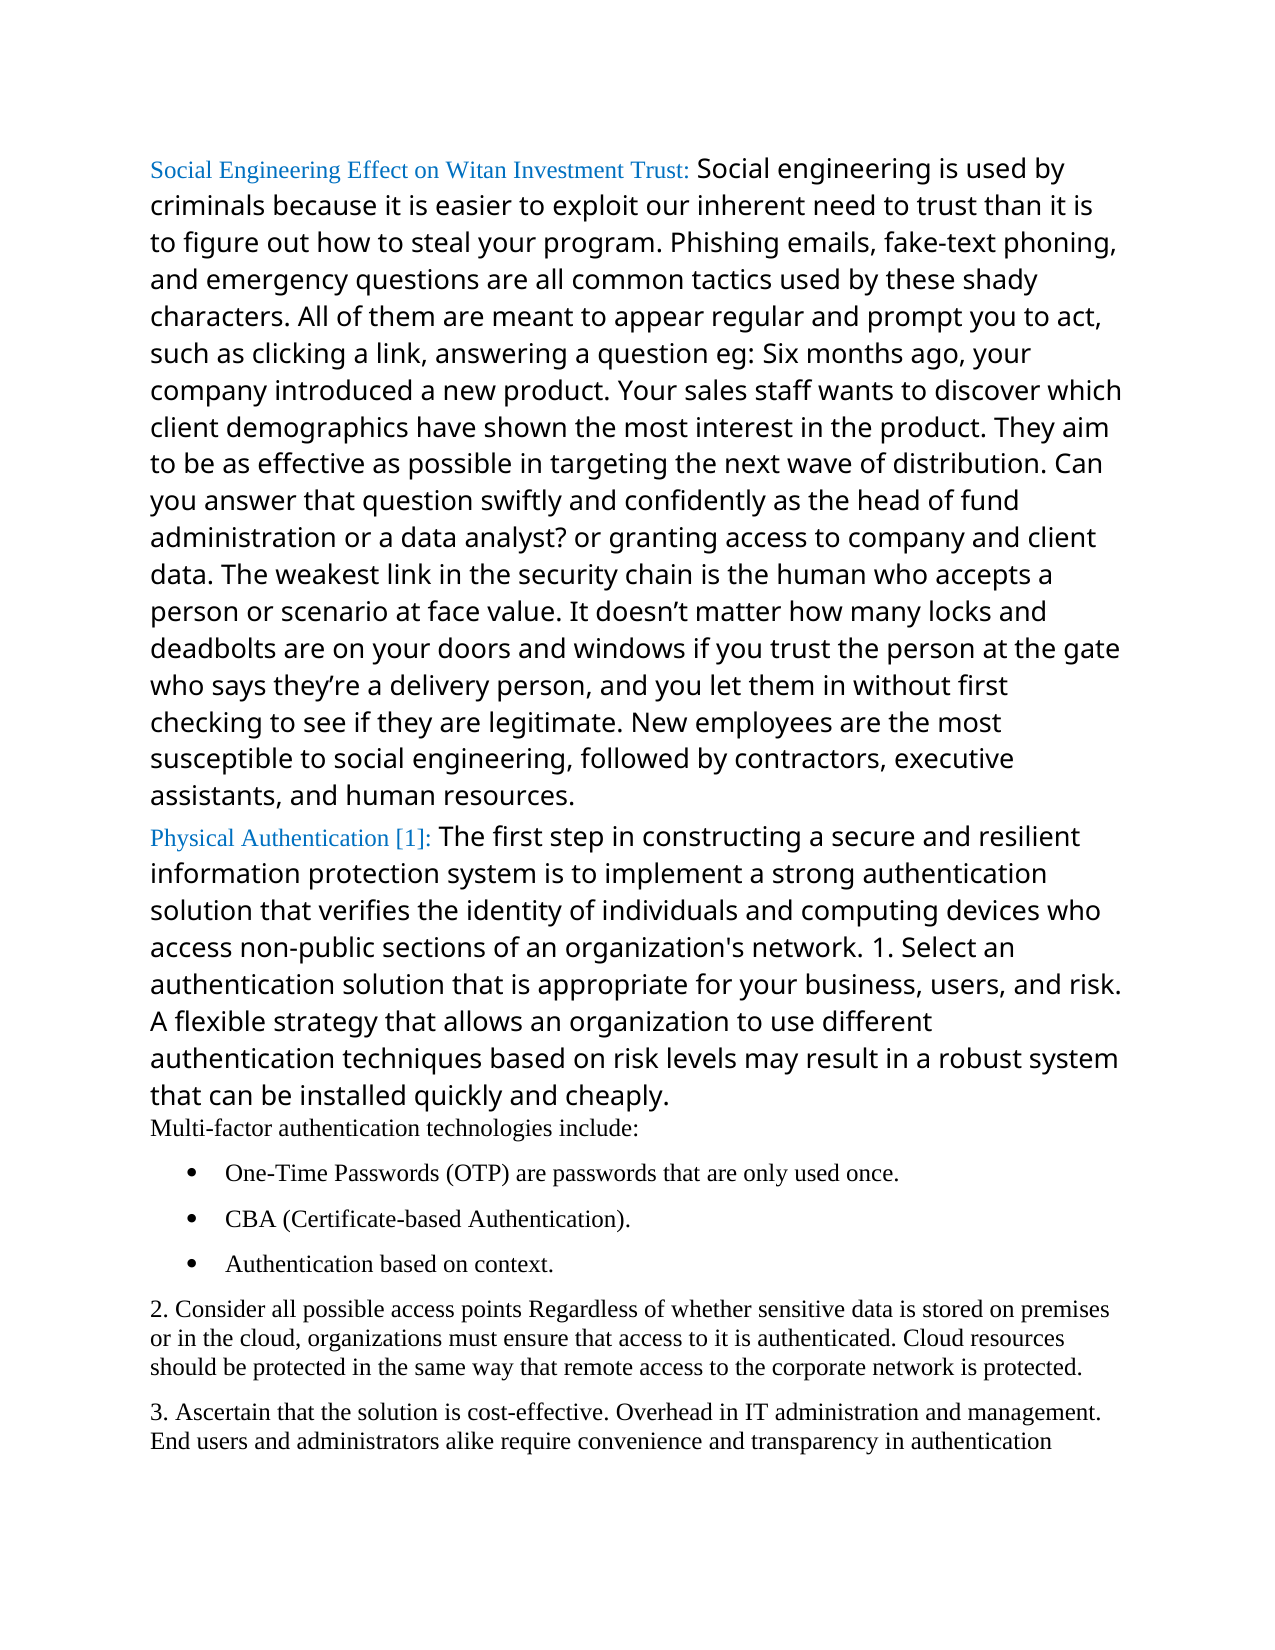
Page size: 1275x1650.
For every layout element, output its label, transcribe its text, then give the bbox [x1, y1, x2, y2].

text 2. Consider all possible access points Regardless of whether sensitive data is stored on premises or in the cloud, organizations must ensure that access to it is authenticated. Cloud resources should be protected in the same way that remote access to the corporate network is protected. [150, 1294, 1125, 1381]
list CBA (Certificate-based Authentication). [187, 1204, 1125, 1232]
subtitle Physical Authentication [1]: The first step in constructing a secure and resilient information protection system is to implement a strong authentication solution that verifies the identity of individuals and computing devices who access non-public sections of an organization's network. 1. Select an authentication solution that is appropriate for your business, users, and risk. A flexible strategy that allows an organization to use different authentication techniques based on risk levels may result in a robust system that can be installed quickly and cheaply. [150, 818, 1125, 1113]
list One-Time Passwords (OTP) are passwords that are only used once. [187, 1158, 1125, 1187]
list Authentication based on context. [187, 1249, 1125, 1278]
text Multi-factor authentication technologies include: [150, 1113, 1125, 1142]
subtitle Social Engineering Effect on Witan Investment Trust: Social engineering is used by criminals because it is easier to exploit our inherent need to trust than it is to figure out how to steal your program. Phishing emails, fake-text phoning, and emergency questions are all common tactics used by these shady characters. All of them are meant to appear regular and prompt you to act, such as clicking a link, answering a question eg: Six months ago, your company introduced a new product. Your sales staff wants to discover which client demographics have shown the most interest in the product. They aim to be as effective as possible in targeting the next wave of distribution. Can you answer that question swiftly and confidently as the head of fund administration or a data analyst? or granting access to company and client data. The weakest link in the security chain is the human who accepts a person or scenario at face value. It doesn’t matter how many locks and deadbolts are on your doors and windows if you trust the person at the gate who says they’re a delivery person, and you let them in without first checking to see if they are legitimate. New employees are the most susceptible to social engineering, followed by contractors, executive assistants, and human resources. [150, 150, 1125, 814]
text 3. Ascertain that the solution is cost-effective. Overhead in IT administration and management. End users and administrators alike require convenience and transparency in authentication [150, 1397, 1125, 1455]
